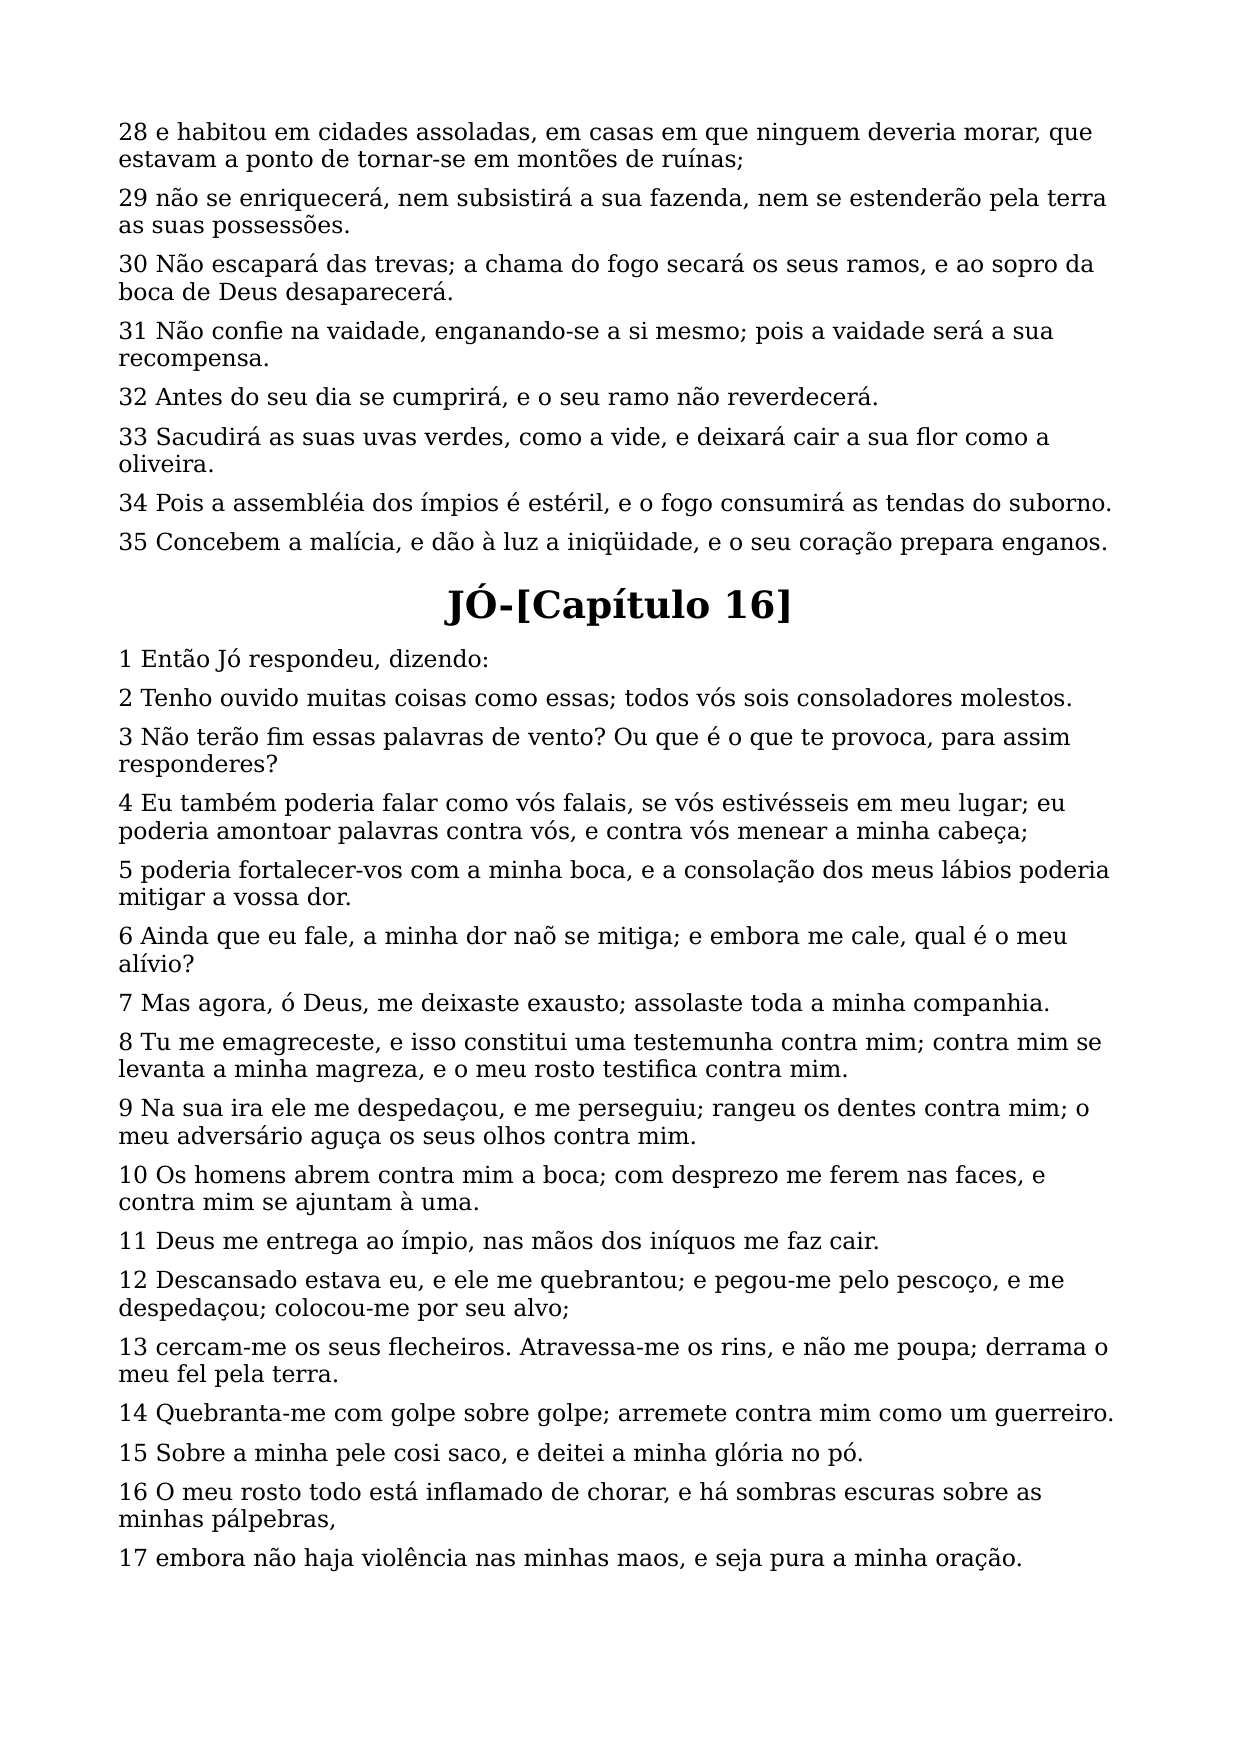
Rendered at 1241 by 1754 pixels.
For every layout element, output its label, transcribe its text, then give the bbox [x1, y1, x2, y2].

text 30 Não escapará das trevas; a chama do fogo secará os seus ramos, e ao sopro da boca de Deus desaparecerá. [118, 251, 1122, 306]
text 6 Ainda que eu fale, a minha dor naõ se mitiga; e embora me cale, qual é o meu alívio? [118, 923, 1122, 978]
text 3 Não terão fim essas palavras de vento? Ou que é o que te provoca, para assim responderes? [118, 724, 1122, 778]
text 4 Eu também poderia falar como vós falais, se vós estivésseis em meu lugar; eu poderia amontoar palavras contra vós, e contra vós menear a minha cabeça; [118, 790, 1122, 845]
subtitle JÓ-[Capítulo 16] [118, 583, 1122, 627]
text 33 Sacudirá as suas uvas verdes, como a vide, e deixará cair a sua flor como a oliveira. [118, 423, 1122, 478]
text 29 não se enriquecerá, nem subsistirá a sua fazenda, nem se estenderão pela terra as suas possessões. [118, 184, 1122, 239]
text 34 Pois a assembléia dos ímpios é estéril, e o fogo consumirá as tendas do suborno. [118, 489, 1122, 517]
text 11 Deus me entrega ao ímpio, nas mãos dos iníquos me faz cair. [118, 1228, 1122, 1255]
text 9 Na sua ira ele me despedaçou, e me perseguiu; rangeu os dentes contra mim; o meu adversário aguça os seus olhos contra mim. [118, 1095, 1122, 1150]
text 7 Mas agora, ó Deus, me deixaste exausto; assolaste toda a minha companhia. [118, 989, 1122, 1017]
text 31 Não confie na vaidade, enganando-se a si mesmo; pois a vaidade será a sua recompensa. [118, 317, 1122, 372]
text 8 Tu me emagreceste, e isso constitui uma testemunha contra mim; contra mim se levanta a minha magreza, e o meu rosto testifica contra mim. [118, 1029, 1122, 1083]
text 5 poderia fortalecer-vos com a minha boca, e a consolação dos meus lábios poderia mitigar a vossa dor. [118, 857, 1122, 911]
text 15 Sobre a minha pele cosi saco, e deitei a minha glória no pó. [118, 1439, 1122, 1467]
text 2 Tenho ouvido muitas coisas como essas; todos vós sois consoladores molestos. [118, 684, 1122, 712]
text 12 Descansado estava eu, e ele me quebrantou; e pegou-me pelo pescoço, e me despedaçou; colocou-me por seu alvo; [118, 1267, 1122, 1322]
text 10 Os homens abrem contra mim a boca; com desprezo me ferem nas faces, e contra mim se ajuntam à uma. [118, 1162, 1122, 1216]
text 1 Então Jó respondeu, dizendo: [118, 645, 1122, 673]
text 16 O meu rosto todo está inflamado de chorar, e há sombras escuras sobre as minhas pálpebras, [118, 1478, 1122, 1533]
text 35 Concebem a malícia, e dão à luz a iniqüidade, e o seu coração prepara enganos. [118, 529, 1122, 556]
text 14 Quebranta-me com golpe sobre golpe; arremete contra mim como um guerreiro. [118, 1400, 1122, 1427]
text 32 Antes do seu dia se cumprirá, e o seu ramo não reverdecerá. [118, 384, 1122, 411]
text 28 e habitou em cidades assoladas, em casas em que ninguem deveria morar, que estavam a ponto de tornar-se em montões de ruínas; [118, 118, 1122, 173]
text 13 cercam-me os seus flecheiros. Atravessa-me os rins, e não me poupa; derrama o meu fel pela terra. [118, 1334, 1122, 1388]
text 17 embora não haja violência nas minhas maos, e seja pura a minha oração. [118, 1545, 1122, 1572]
